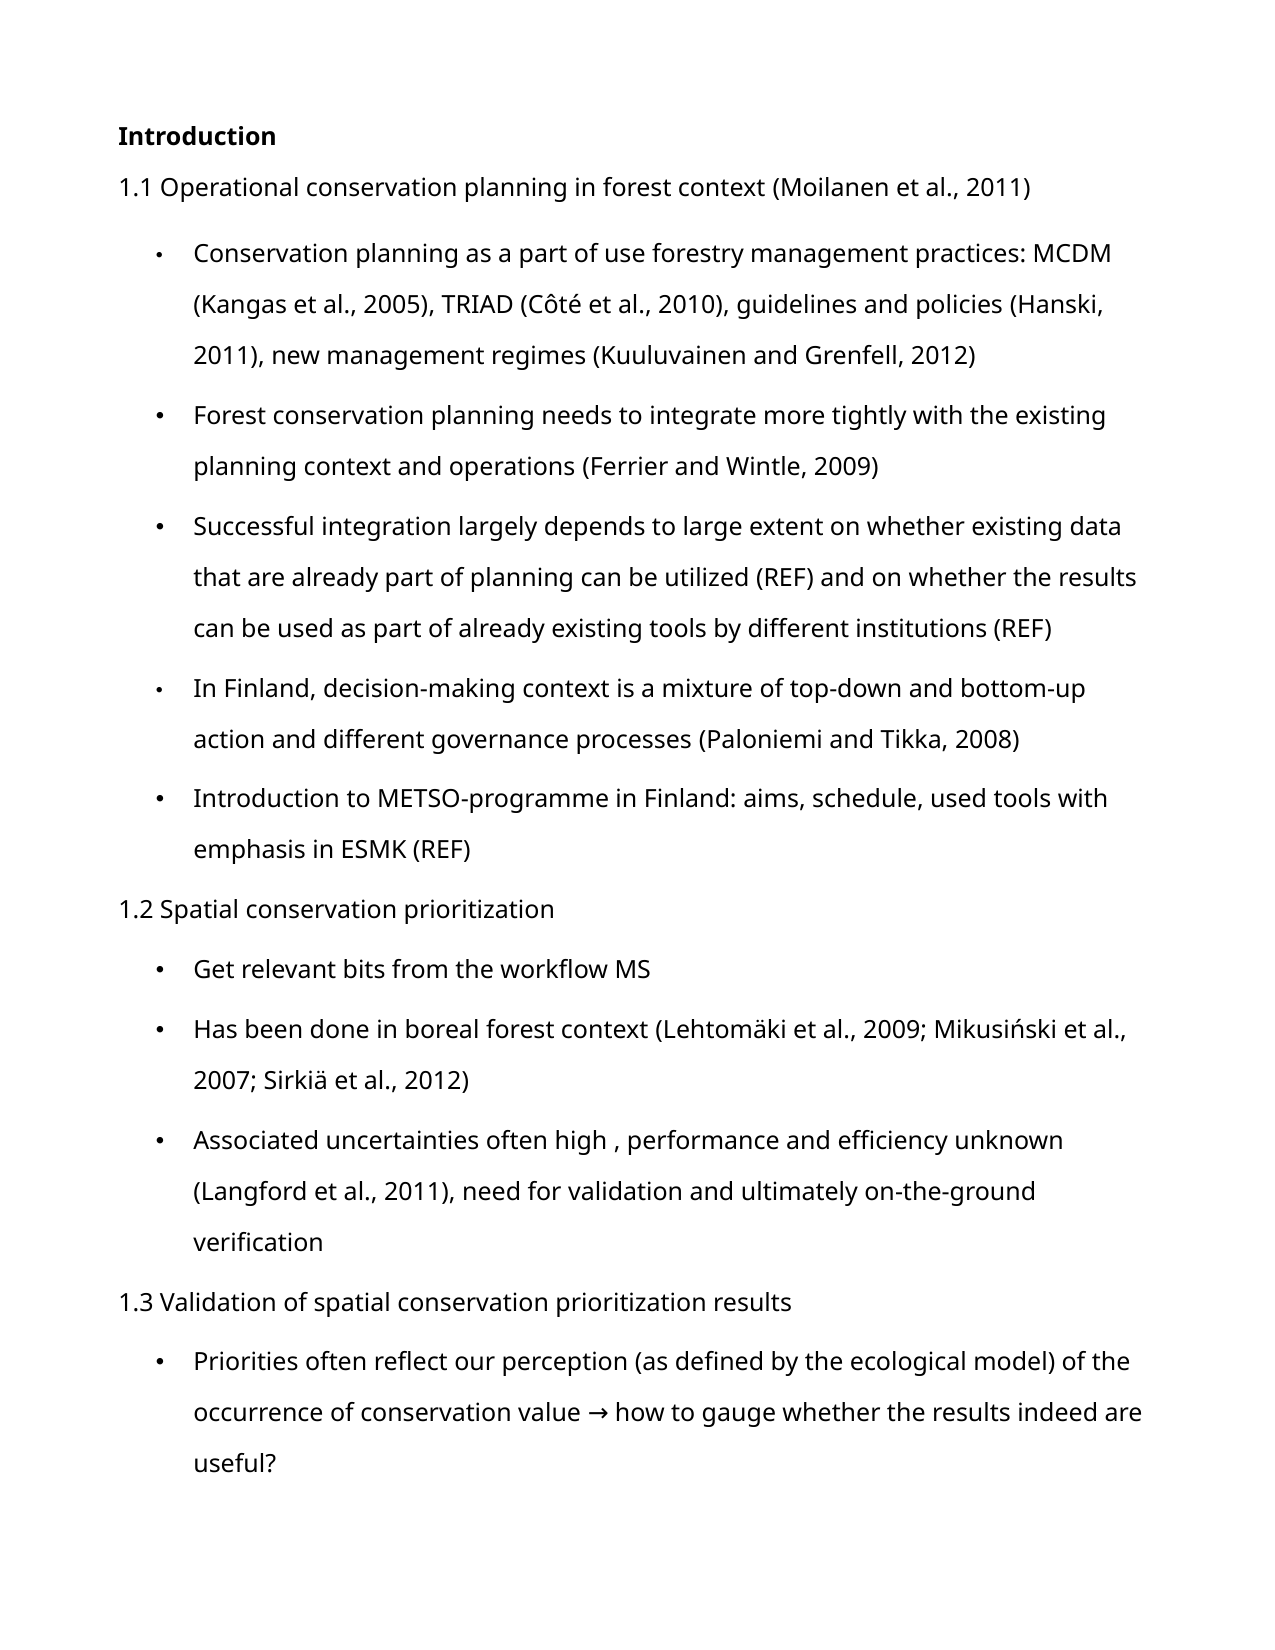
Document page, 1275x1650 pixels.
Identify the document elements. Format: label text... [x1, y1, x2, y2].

text Introduction [118, 118, 1157, 152]
list Forest conservation planning needs to integrate more tightly with the existing planning context and operations (Ferrier and Wintle, 2009)⁠ [156, 397, 1157, 483]
text 1.3 Validation of spatial conservation prioritization results [118, 1284, 1157, 1318]
list Priorities often reflect our perception (as defined by the ecological model) of the occurrence of conservation value → how to gauge whether the results indeed are useful? [156, 1344, 1157, 1480]
list Successful integration largely depends to large extent on whether existing data that are already part of planning can be utilized (REF) and on whether the results can be used as part of already existing tools by different institutions (REF) [156, 508, 1157, 644]
text 1.1 Operational conservation planning in forest context (Moilanen et al., 2011)⁠ [118, 169, 1157, 203]
list In Finland, decision-making context is a mixture of top-down and bottom-up action and different governance processes (Paloniemi and Tikka, 2008)⁠ [156, 670, 1157, 755]
list Get relevant bits from the workflow MS [156, 952, 1157, 986]
list Associated uncertainties often high , performance and efficiency unknown (Langford et al., 2011)⁠, need for validation and ultimately on-the-ground verification [156, 1122, 1157, 1258]
text 1.2 Spatial conservation prioritization [118, 892, 1157, 926]
list Has been done in boreal forest context ⁠(Lehtomäki et al., 2009; Mikusiński et al., 2007; Sirkiä et al., 2012)⁠ [156, 1011, 1157, 1097]
list Introduction to METSO-programme in Finland: aims, schedule, used tools with emphasis in ESMK (REF) [156, 781, 1157, 866]
list Conservation planning as a part of use forestry management practices: MCDM (Kangas et al., 2005)⁠, TRIAD (Côté et al., 2010)⁠, guidelines and policies (Hanski, 2011)⁠, new management regimes (Kuuluvainen and Grenfell, 2012)⁠ [156, 236, 1157, 372]
